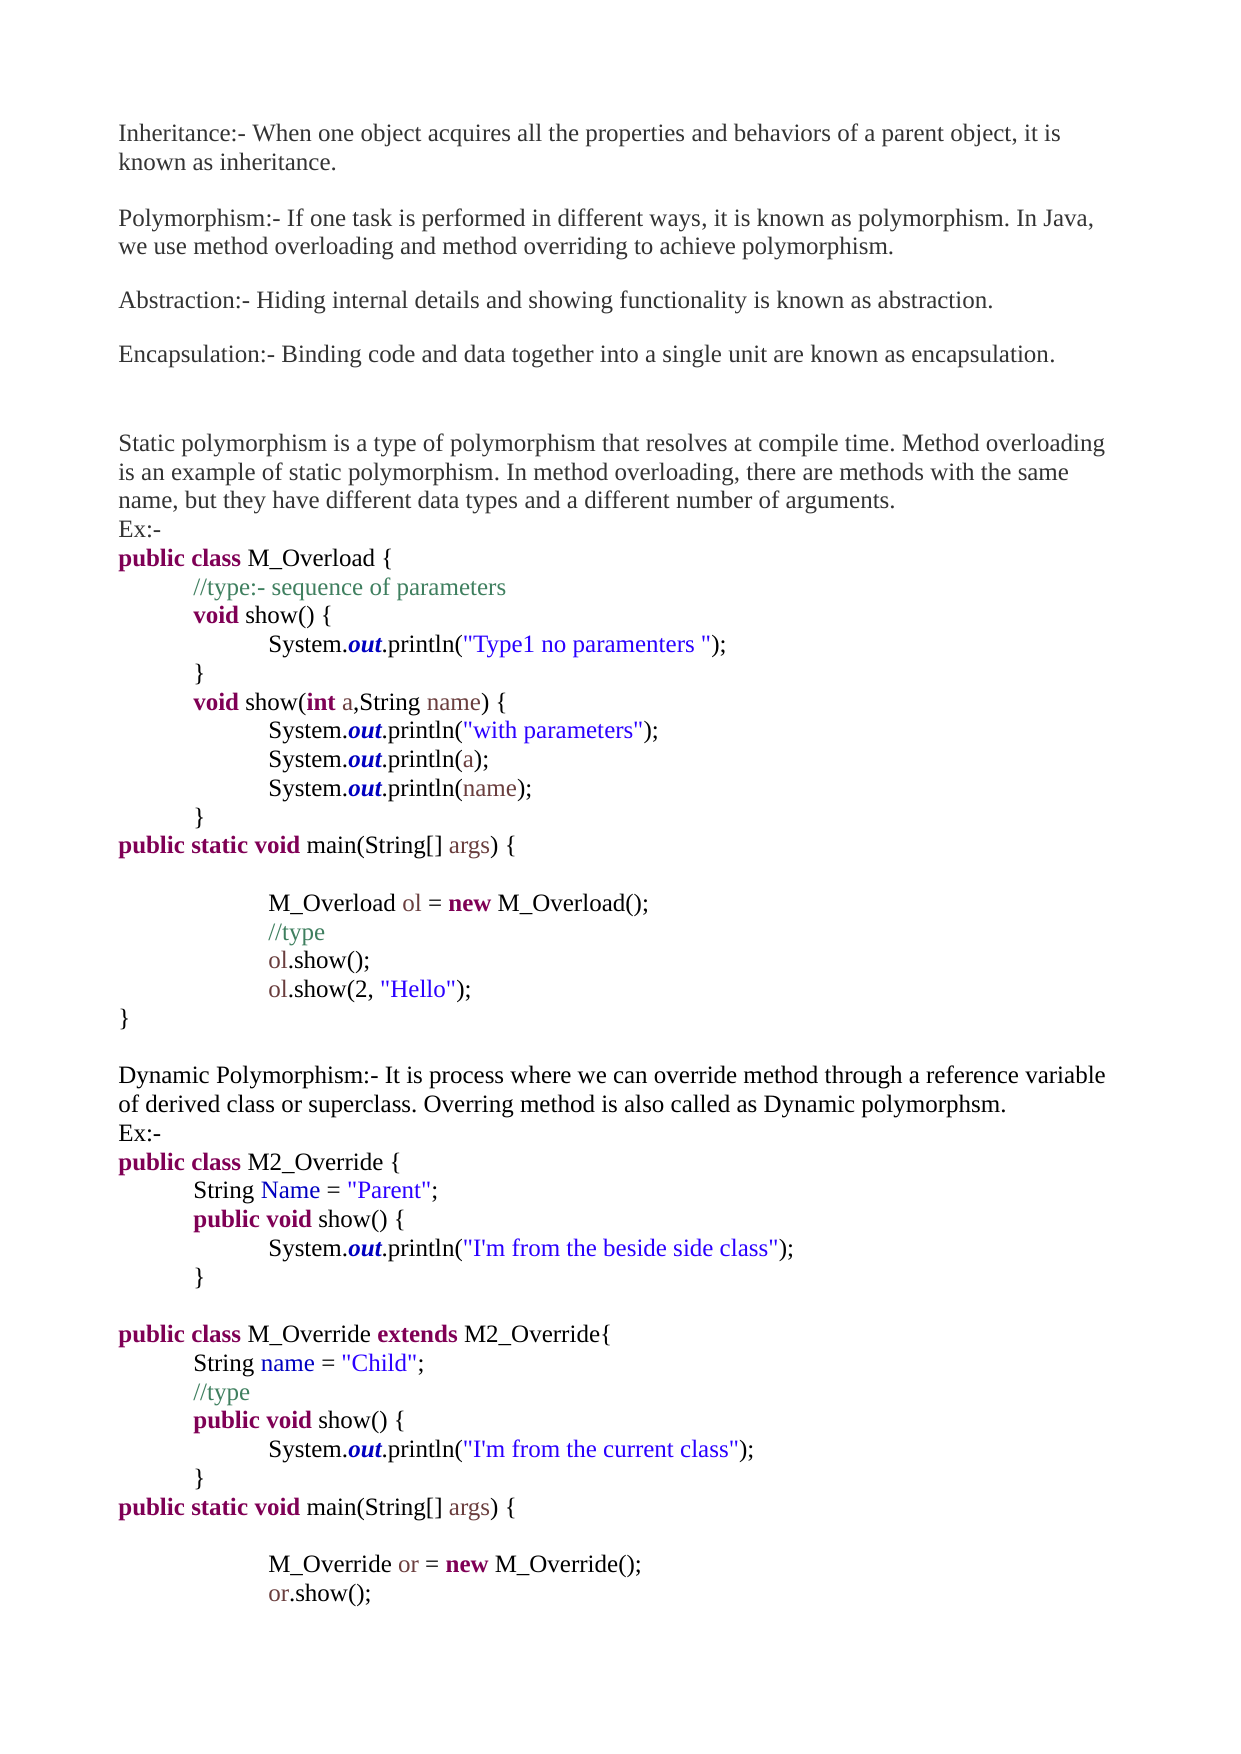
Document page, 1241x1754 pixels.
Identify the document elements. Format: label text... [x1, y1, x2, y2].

text ol.show(); [118, 945, 1122, 974]
text Ex:- [118, 514, 1122, 543]
subtitle Encapsulation:- Binding code and data together into a single unit are known as encapsulation. [118, 339, 1122, 368]
text System.out.println("Type1 no paramenters "); [118, 629, 1122, 658]
text //type [118, 917, 1122, 945]
text String Name = "Parent"; [118, 1175, 1122, 1204]
text M_Overload ol = new M_Overload(); [118, 888, 1122, 917]
text Ex:- [118, 1118, 1122, 1147]
text void show() { [118, 600, 1122, 629]
text System.out.println(a); [118, 744, 1122, 773]
text } [118, 1463, 1122, 1492]
text System.out.println("with parameters"); [118, 715, 1122, 744]
text //type [118, 1377, 1122, 1405]
text public class M2_Override { [118, 1147, 1122, 1175]
text public static void main(String[] args) { [118, 830, 1122, 859]
text Dynamic Polymorphism:- It is process where we can override method through a reference variable of derived class or superclass. Overring method is also called as Dynamic polymorphsm. [118, 1060, 1122, 1118]
text } [118, 658, 1122, 687]
text //type:- sequence of parameters [118, 572, 1122, 600]
text } [118, 802, 1122, 830]
text ol.show(2, "Hello"); [118, 974, 1122, 1003]
text public class M_Override extends M2_Override{ [118, 1319, 1122, 1348]
text System.out.println("I'm from the current class"); [118, 1434, 1122, 1463]
text public void show() { [118, 1204, 1122, 1233]
text } [118, 1262, 1122, 1290]
text } [118, 1003, 1122, 1032]
text public static void main(String[] args) { [118, 1492, 1122, 1520]
text Static polymorphism is a type of polymorphism that resolves at compile time. Method overloading is an example of static polymorphism. In method overloading, there are methods with the same name, but they have different data types and a different number of arguments. [118, 428, 1122, 514]
text void show(int a,String name) { [118, 687, 1122, 715]
text public void show() { [118, 1405, 1122, 1434]
text System.out.println("I'm from the beside side class"); [118, 1233, 1122, 1262]
text or.show(); [118, 1578, 1122, 1607]
text public class M_Overload { [118, 543, 1122, 572]
text System.out.println(name); [118, 773, 1122, 802]
subtitle Inheritance:- When one object acquires all the properties and behaviors of a parent object, it is known as inheritance. [118, 118, 1122, 176]
subtitle Abstraction:- Hiding internal details and showing functionality is known as abstraction. [118, 285, 1122, 314]
text String name = "Child"; [118, 1348, 1122, 1377]
subtitle Polymorphism:- If one task is performed in different ways, it is known as polymorphism. In Java, we use method overloading and method overriding to achieve polymorphism. [118, 203, 1122, 260]
text M_Override or = new M_Override(); [118, 1549, 1122, 1578]
